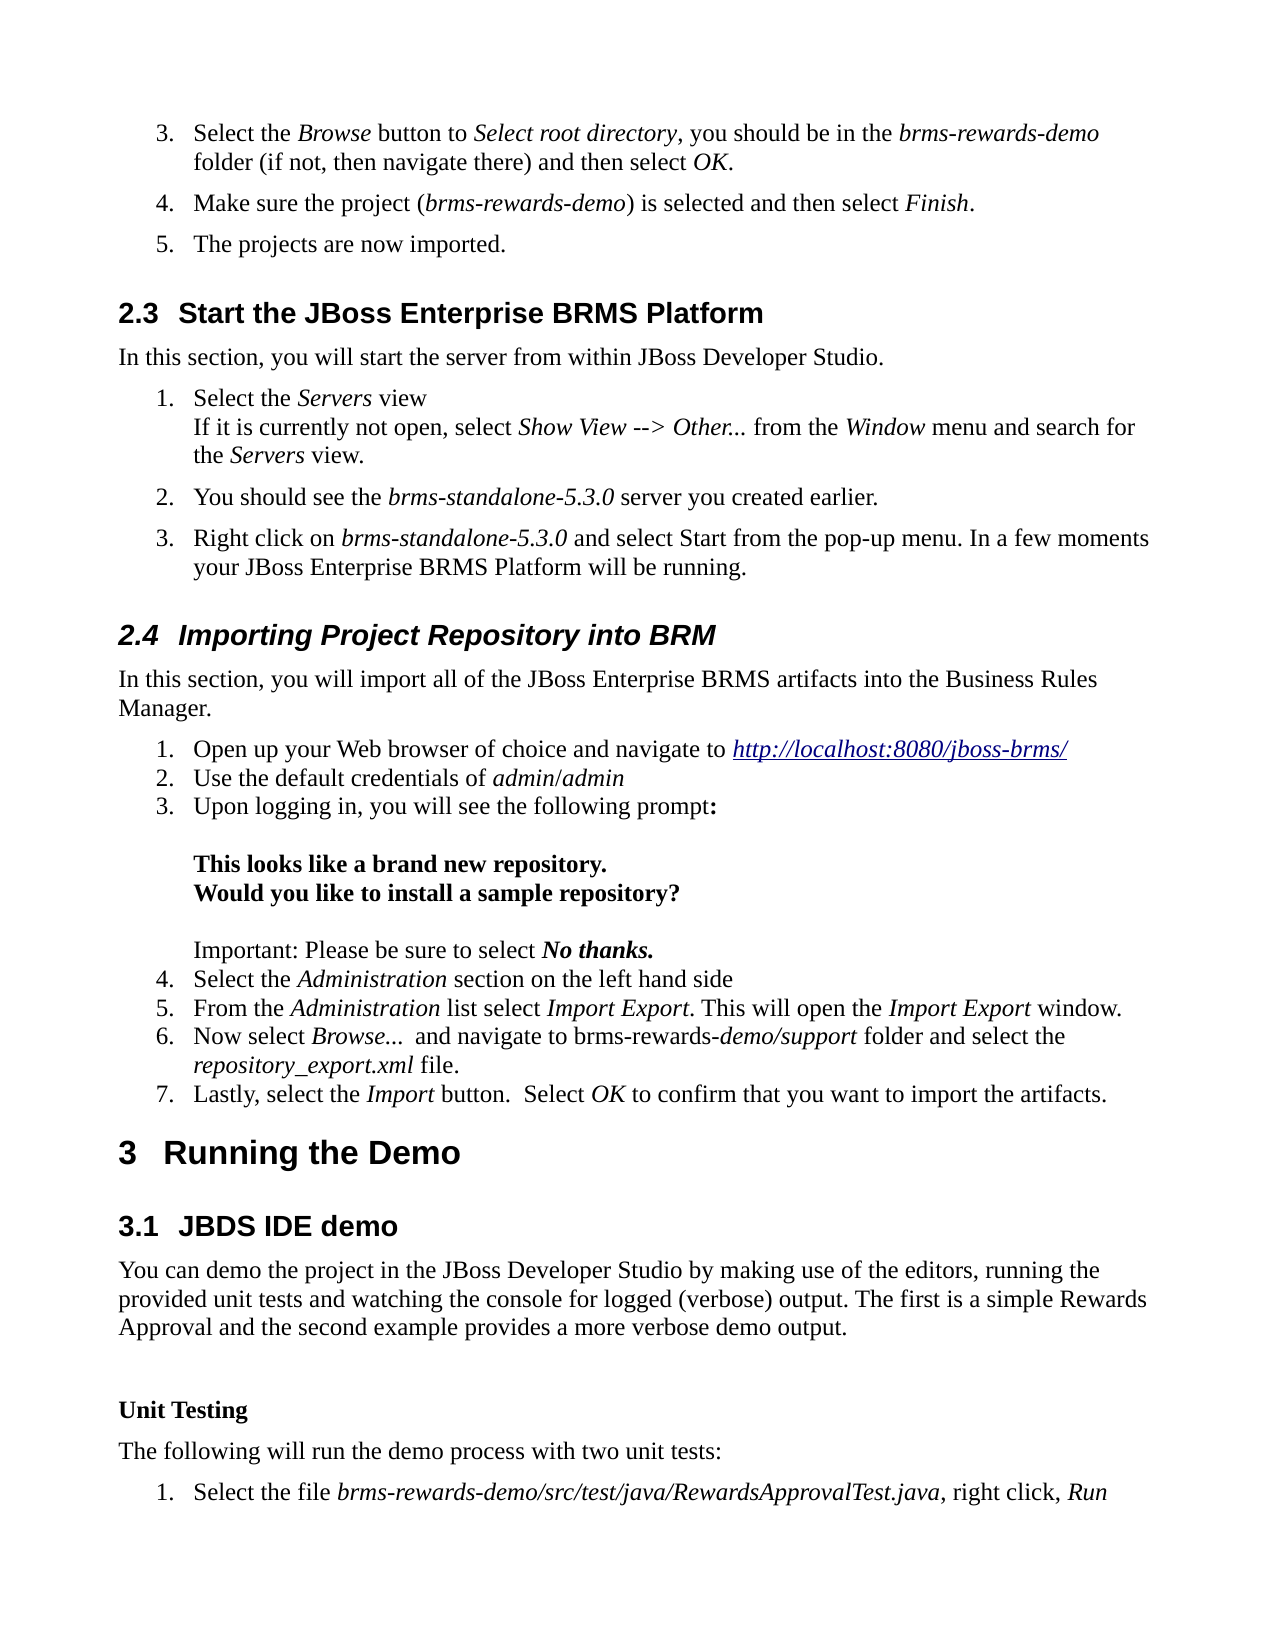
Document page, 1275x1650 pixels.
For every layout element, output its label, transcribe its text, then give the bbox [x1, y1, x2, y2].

list From the Administration list select Import Export. This will open the Import Export window. [156, 993, 1157, 1021]
list Select the Servers view If it is currently not open, select Show View --> Other... from the Window menu and search for the Servers view. [156, 383, 1157, 469]
list Would you like to install a sample repository? Important: Please be sure to select No thanks. [156, 878, 1157, 964]
list Select the Administration section on the left hand side [156, 964, 1157, 993]
list The projects are now imported. [156, 229, 1157, 258]
text You can demo the project in the JBoss Developer Studio by making use of the editors, running the provided unit tests and watching the console for logged (verbose) output. The first is a simple Rewards Approval and the second example provides a more verbose demo output. [118, 1255, 1157, 1341]
subtitle JBDS IDE demo [118, 1209, 1157, 1242]
subtitle Running the Demo [118, 1133, 1157, 1171]
text Unit Testing [118, 1395, 1157, 1424]
text In this section, you will import all of the JBoss Enterprise BRMS artifacts into the Business Rules Manager. [118, 664, 1157, 721]
subtitle Start the JBoss Enterprise BRMS Platform [118, 296, 1157, 329]
list Select the file brms-rewards-demo/src/test/java/RewardsApprovalTest.java, right click, Run [156, 1477, 1157, 1506]
list Now select Browse... and navigate to brms-rewards-demo/support folder and select the repository_export.xml file. [156, 1021, 1157, 1079]
list Upon logging in, you will see the following prompt: This looks like a brand new repository. [156, 791, 1157, 878]
list Right click on brms-standalone-5.3.0 and select Start from the pop-up menu. In a few moments your JBoss Enterprise BRMS Platform will be running. [156, 523, 1157, 580]
subtitle Importing Project Repository into BRM [118, 618, 1157, 651]
list You should see the brms-standalone-5.3.0 server you created earlier. [156, 482, 1157, 510]
list Make sure the project (brms-rewards-demo) is selected and then select Finish. [156, 188, 1157, 217]
list Select the Browse button to Select root directory, you should be in the brms-rewards-demo folder (if not, then navigate there) and then select OK. [156, 118, 1157, 176]
list Lastly, select the Import button. Select OK to confirm that you want to import the artifacts. [156, 1079, 1157, 1108]
text The following will run the demo process with two unit tests: [118, 1436, 1157, 1465]
list Use the default credentials of admin/admin [156, 763, 1157, 791]
list Open up your Web browser of choice and navigate to http://localhost:8080/jboss-brms/ [156, 734, 1157, 763]
text In this section, you will start the server from within JBoss Developer Studio. [118, 342, 1157, 370]
